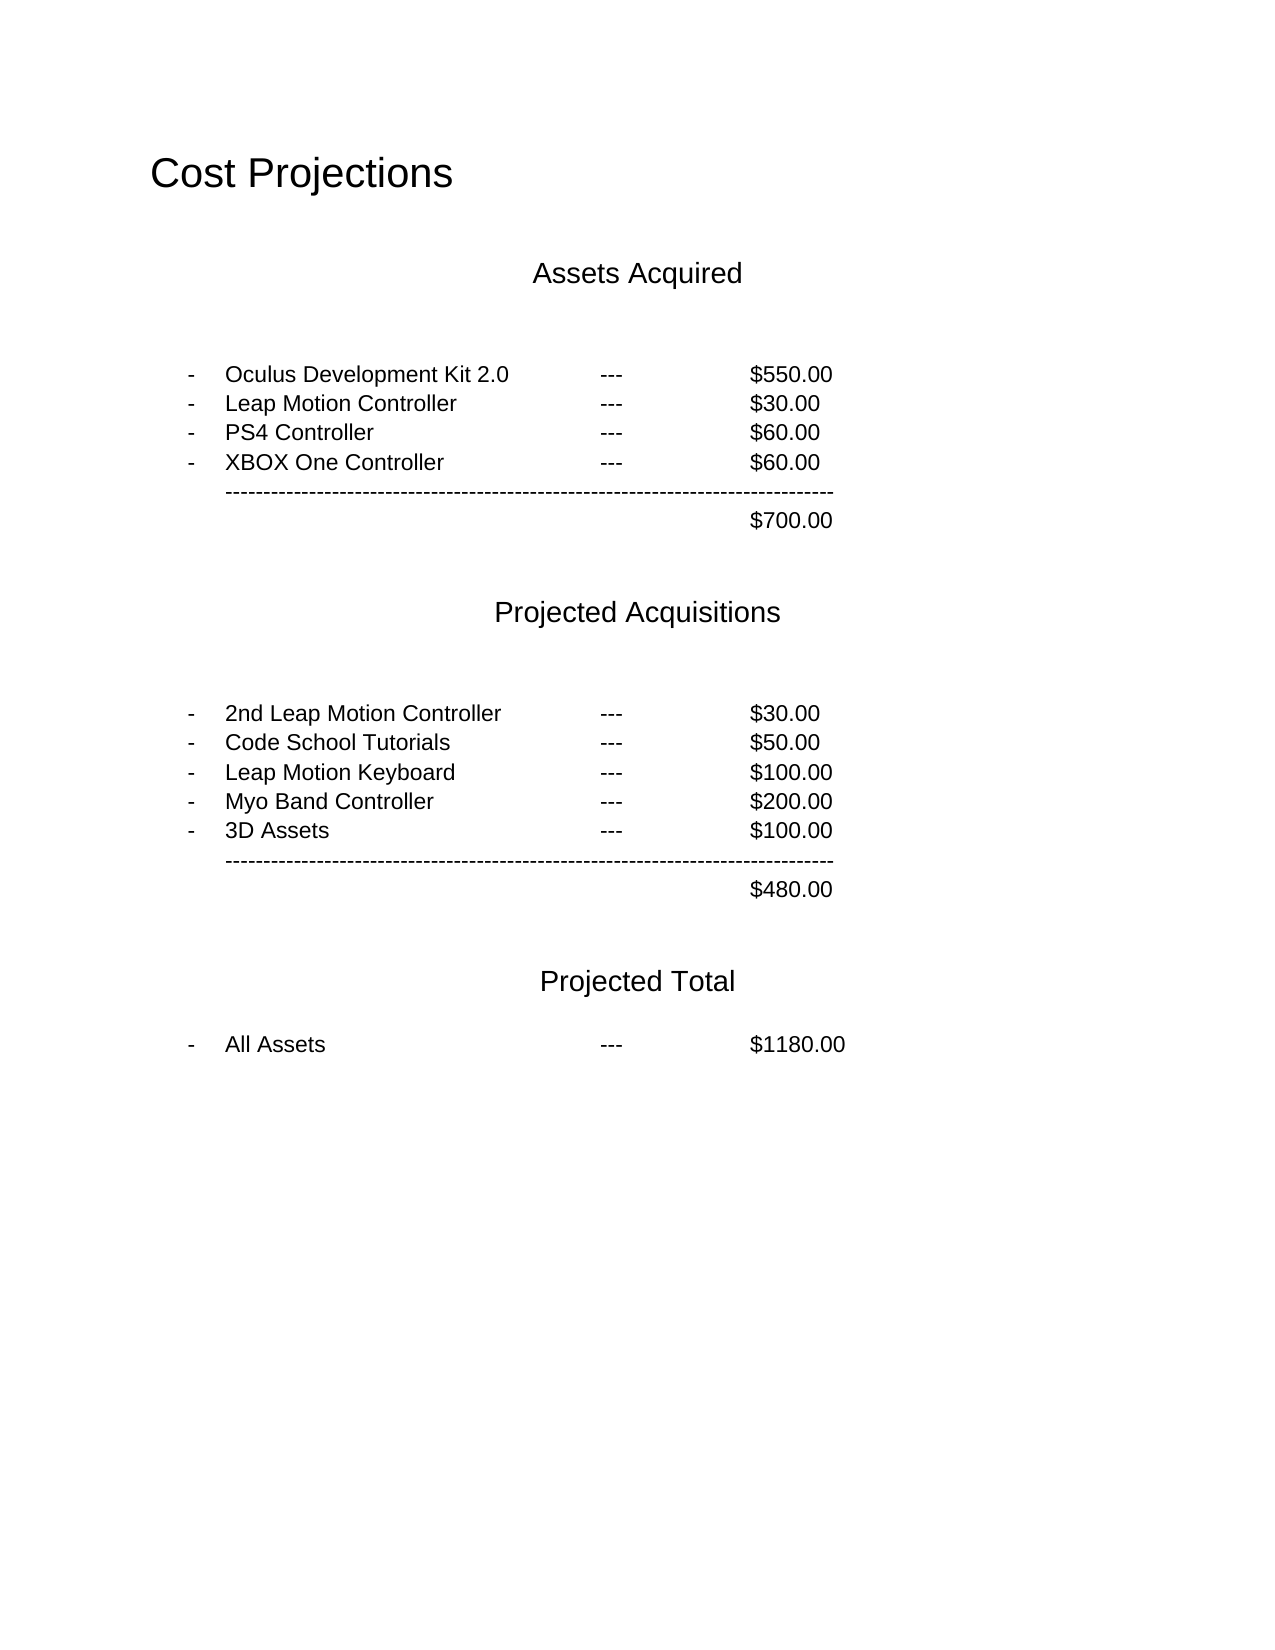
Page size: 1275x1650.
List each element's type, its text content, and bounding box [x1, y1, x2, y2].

list Oculus Development Kit 2.0 --- $550.00 [187, 361, 1125, 387]
list PS4 Controller --- $60.00 [187, 420, 1125, 446]
list 2nd Leap Motion Controller --- $30.00 [187, 700, 1125, 726]
text $700.00 [150, 508, 1125, 534]
list Myo Band Controller --- $200.00 [187, 788, 1125, 814]
list All Assets --- $1180.00 [187, 1032, 1125, 1057]
text $480.00 [150, 877, 1125, 902]
list 3D Assets --- $100.00 [187, 818, 1125, 843]
text -------------------------------------------------------------------------------- [150, 479, 1125, 504]
list XBOX One Controller --- $60.00 [187, 449, 1125, 475]
text Assets Acquired [150, 257, 1125, 290]
list Leap Motion Keyboard --- $100.00 [187, 759, 1125, 785]
text Projected Acquisitions [150, 596, 1125, 629]
text Projected Total [150, 965, 1125, 997]
text Cost Projections [150, 150, 1125, 197]
list Leap Motion Controller --- $30.00 [187, 391, 1125, 416]
text -------------------------------------------------------------------------------- [150, 847, 1125, 873]
list Code School Tutorials --- $50.00 [187, 730, 1125, 755]
